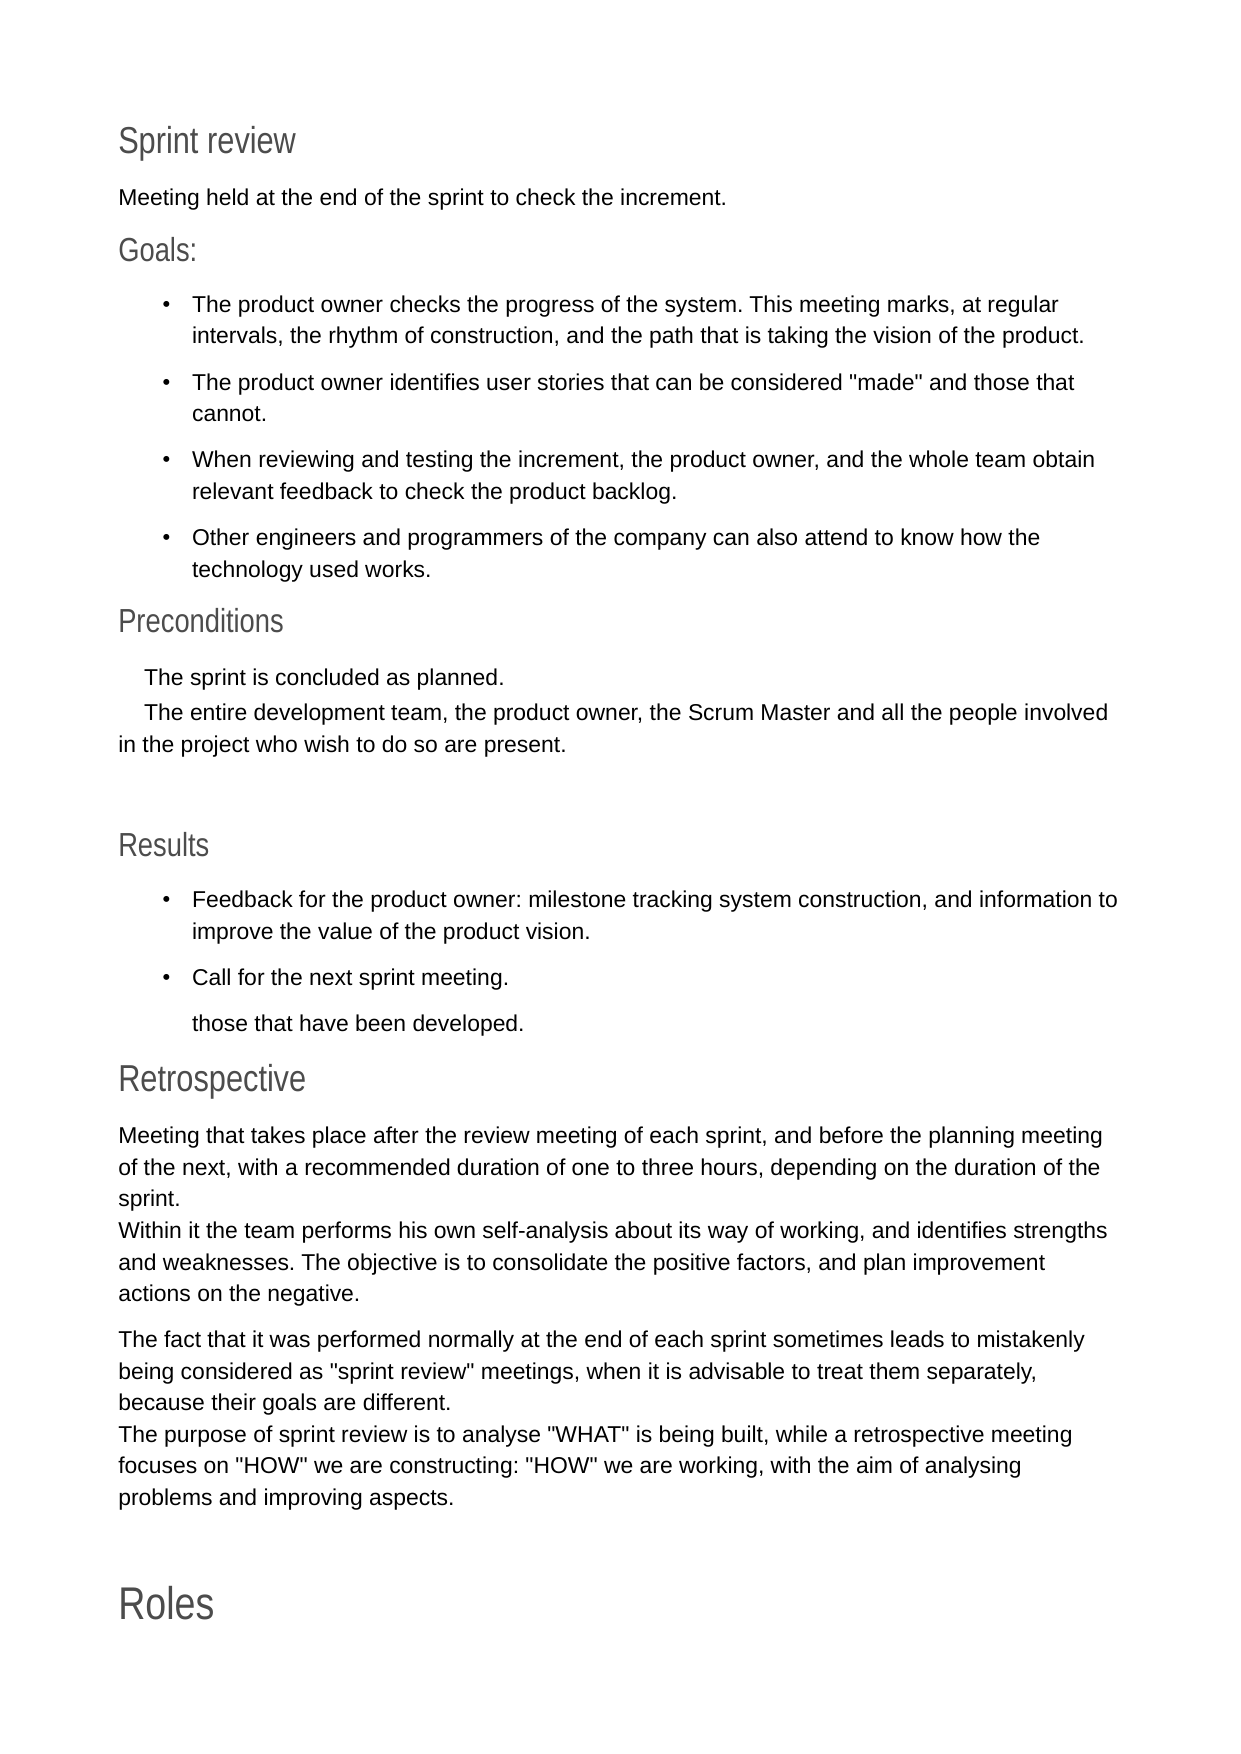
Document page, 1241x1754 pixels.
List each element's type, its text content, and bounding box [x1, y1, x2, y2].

list Other engineers and programmers of the company can also attend to know how the technology used works. [162, 524, 1122, 582]
list When reviewing and testing the increment, the product owner, and the whole team obtain relevant feedback to check the product backlog. [162, 446, 1122, 504]
text Meeting that takes place after the review meeting of each sprint, and before the planning meeting of the next, with a recommended duration of one to three hours, depending on the duration of the sprint. Within it the team performs his own self-analysis about its way of working, and identifies strengths and weaknesses. The objective is to consolidate the positive factors, and plan improvement actions on the negative. [118, 1122, 1122, 1306]
text Preconditions [118, 602, 1122, 640]
list The product owner checks the progress of the system. This meeting marks, at regular intervals, the rhythm of construction, and the path that is taking the vision of the product. [162, 291, 1122, 349]
list Feedback for the product owner: milestone tracking system construction, and information to improve the value of the product vision. [162, 886, 1122, 944]
text The fact that it was performed normally at the end of each sprint sometimes leads to mistakenly being considered as "sprint review" meetings, when it is advisable to treat them separately, because their goals are different. The purpose of sprint review is to analyse "WHAT" is being built, while a retrospective meeting focuses on "HOW" we are constructing: "HOW" we are working, with the aim of analysing problems and improving aspects. [118, 1326, 1122, 1510]
list Call for the next sprint meeting. [162, 964, 1122, 990]
text  The sprint is concluded as planned.  The entire development team, the product owner, the Scrum Master and all the people involved in the project who wish to do so are present. [118, 662, 1122, 757]
text Goals: [118, 230, 1122, 269]
text Roles [118, 1576, 1122, 1629]
text Results [118, 826, 1122, 864]
text Sprint review [118, 118, 1122, 161]
list The product owner identifies user stories that can be considered "made" and those that cannot. [162, 368, 1122, 426]
text Meeting held at the end of the sprint to check the increment. [118, 184, 1122, 211]
text Retrospective [118, 1056, 1122, 1099]
list those that have been developed. [162, 1010, 1122, 1036]
